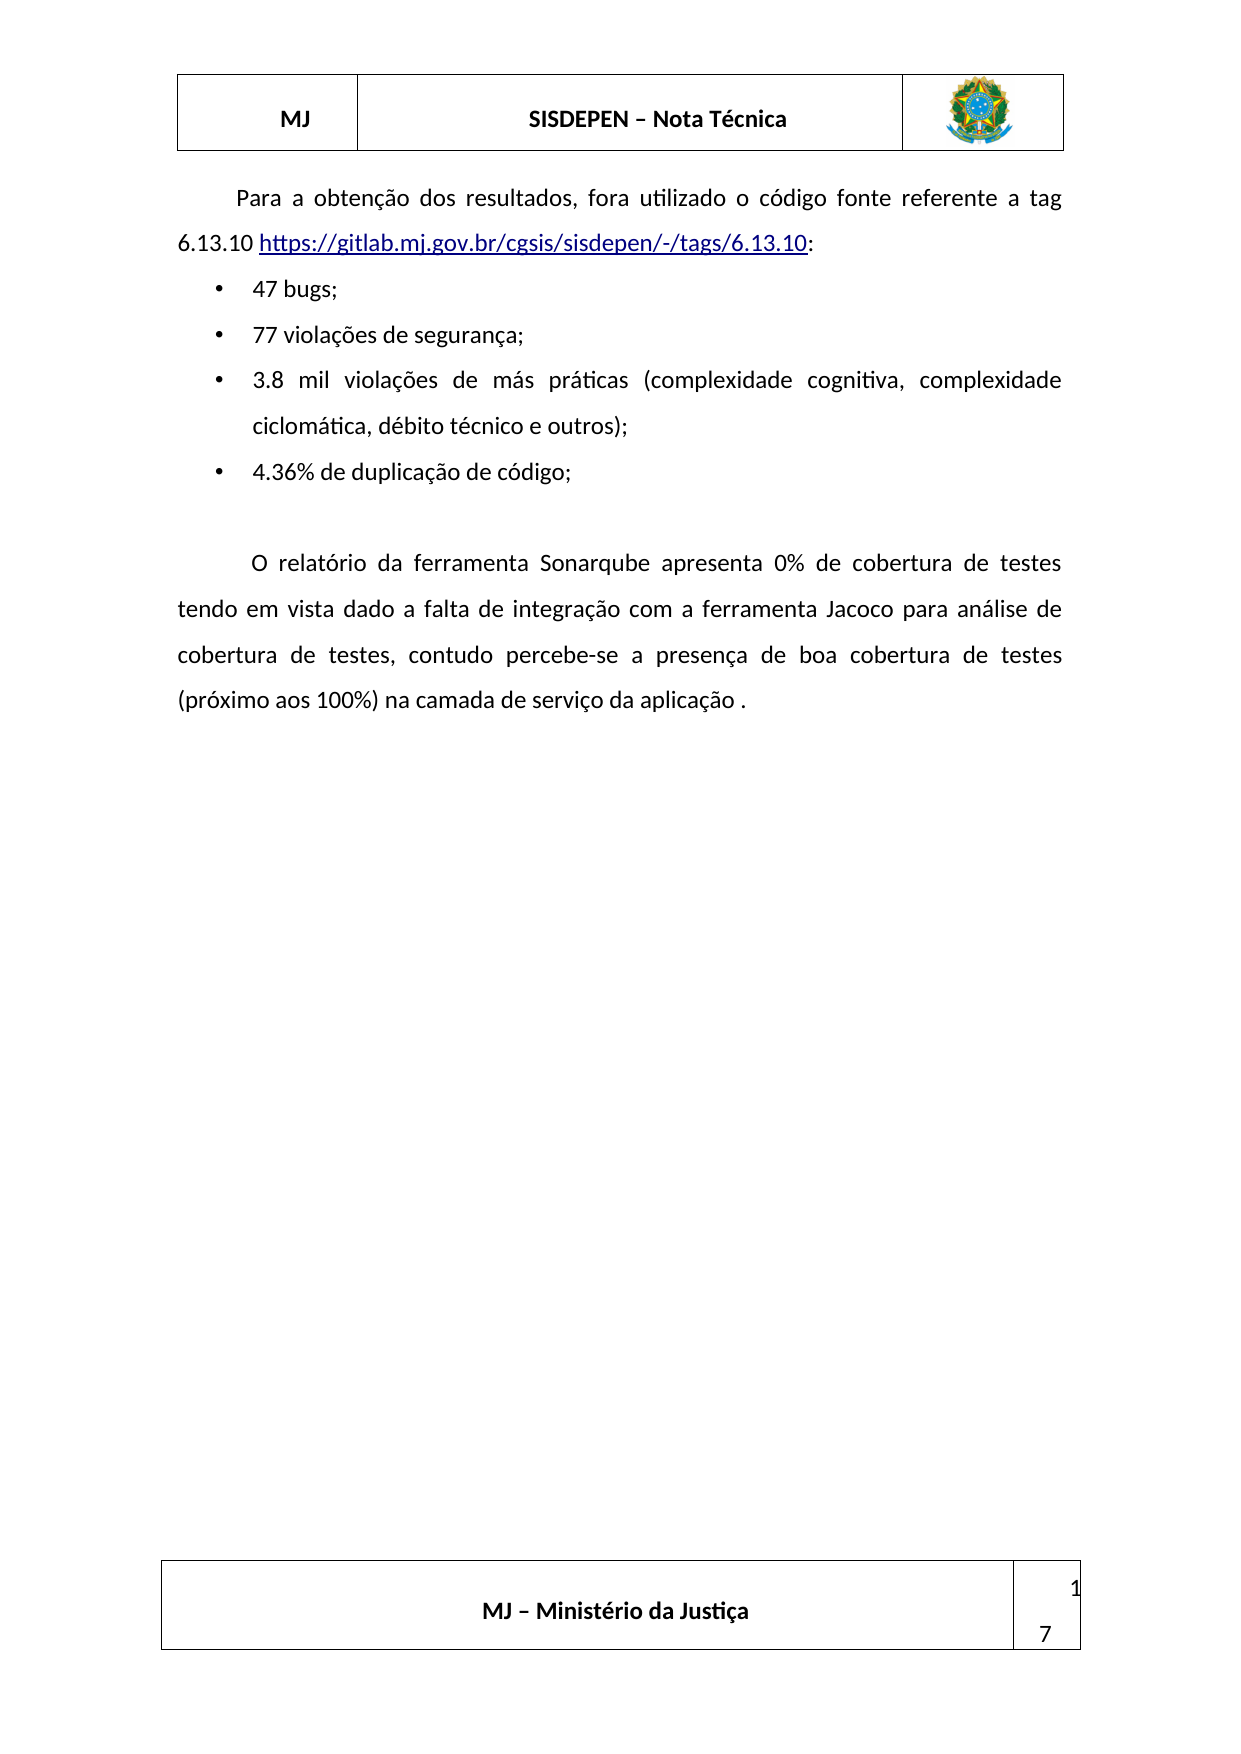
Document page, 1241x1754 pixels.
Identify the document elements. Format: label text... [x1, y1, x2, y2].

text O relatório da ferramenta Sonarqube apresenta 0% de cobertura de testes tendo em vista dado a falta de integração com a ferramenta Jacoco para análise de cobertura de testes, contudo percebe-se a presença de boa cobertura de testes (próximo aos 100%) na camada de serviço da aplicação . [177, 547, 1063, 715]
list 77 violações de segurança; [524, 319, 1063, 349]
list 4.36% de duplicação de código; [215, 456, 1063, 487]
text Para a obtenção dos resultados, fora utilizado o código fonte referente a tag 6.13.10 https://gitlab.mj.gov.br/cgsis/sisdepen/-/tags/6.13.10: [177, 182, 1063, 258]
list 3.8 mil violações de más práticas (complexidade cognitiva, complexidade ciclomática, débito técnico e outros); [215, 364, 1063, 441]
list 47 bugs; [215, 273, 1063, 304]
picture [944, 75, 1020, 149]
list 77 violações de segurança; [215, 319, 283, 349]
